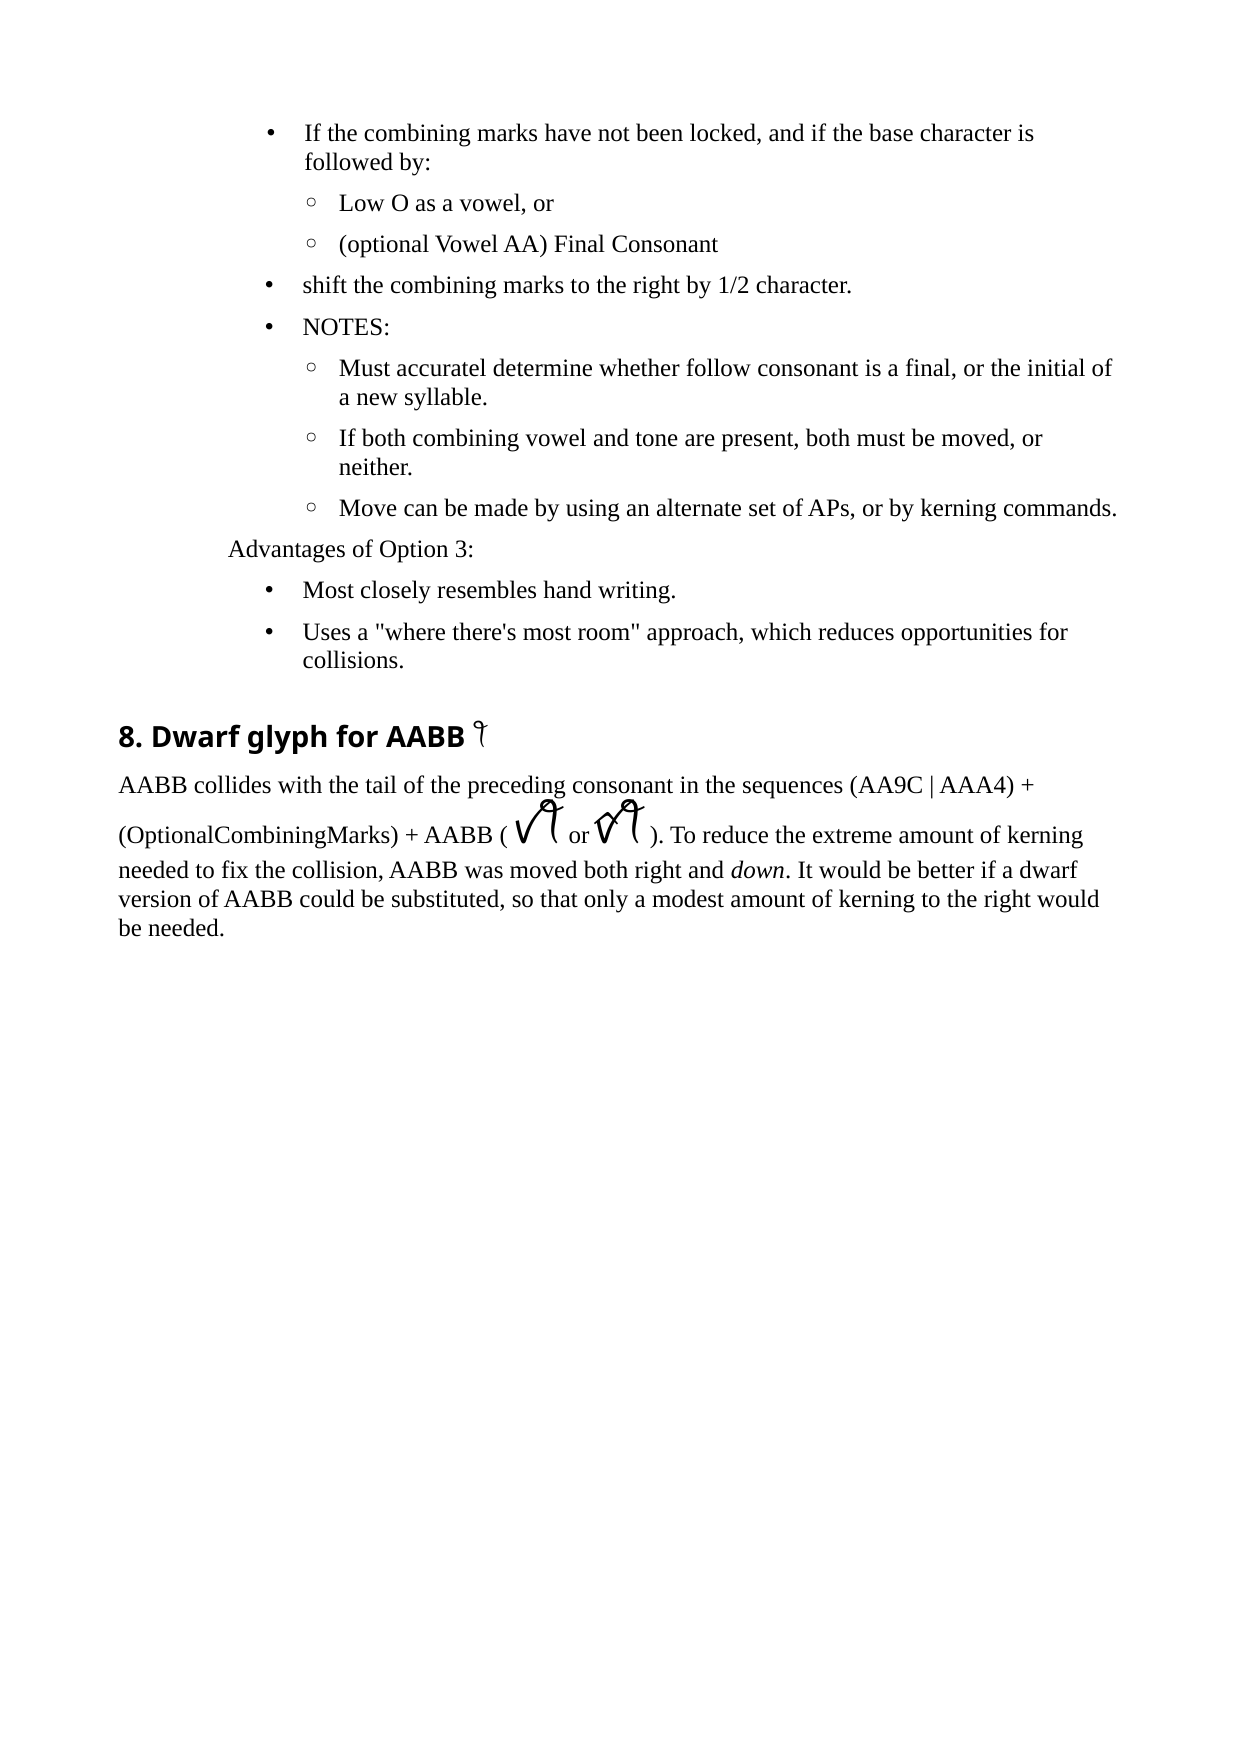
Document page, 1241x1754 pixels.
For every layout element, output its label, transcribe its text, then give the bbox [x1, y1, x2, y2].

list (optional Vowel AA) Final Consonant [301, 229, 1122, 258]
list shift the combining marks to the right by 1/2 character. [265, 271, 1122, 299]
list Most closely resembles hand writing. [265, 576, 1122, 604]
list Uses a "where there's most room" approach, which reduces opportunities for collisions. [265, 617, 1122, 674]
list Must accuratel determine whether follow consonant is a final, or the initial of a new syllable. [301, 353, 1122, 411]
list NOTES: [265, 312, 1122, 341]
list If the combining marks have not been locked, and if the base character is followed by: [267, 118, 1122, 176]
list Move can be made by using an alternate set of APs, or by kerning commands. [301, 493, 1122, 522]
list Low O as a vowel, or [301, 188, 1122, 217]
text AABB collides with the tail of the preceding consonant in the sequences (AA9C | AAA4) + (OptionalCombiningMarks) + AABB ( ꪜꪻ or ꪤꪻ ). To reduce the extreme amount of kerning needed to fix the collision, AABB was moved both right and down. It would be better if a dwarf version of AABB could be substituted, so that only a modest amount of kerning to the right would be needed. [118, 770, 1122, 942]
subtitle 8. Dwarf glyph for AABB ꪻ [118, 712, 1122, 758]
list If both combining vowel and tone are present, both must be moved, or neither. [301, 423, 1122, 481]
text Advantages of Option 3: [228, 534, 1122, 563]
